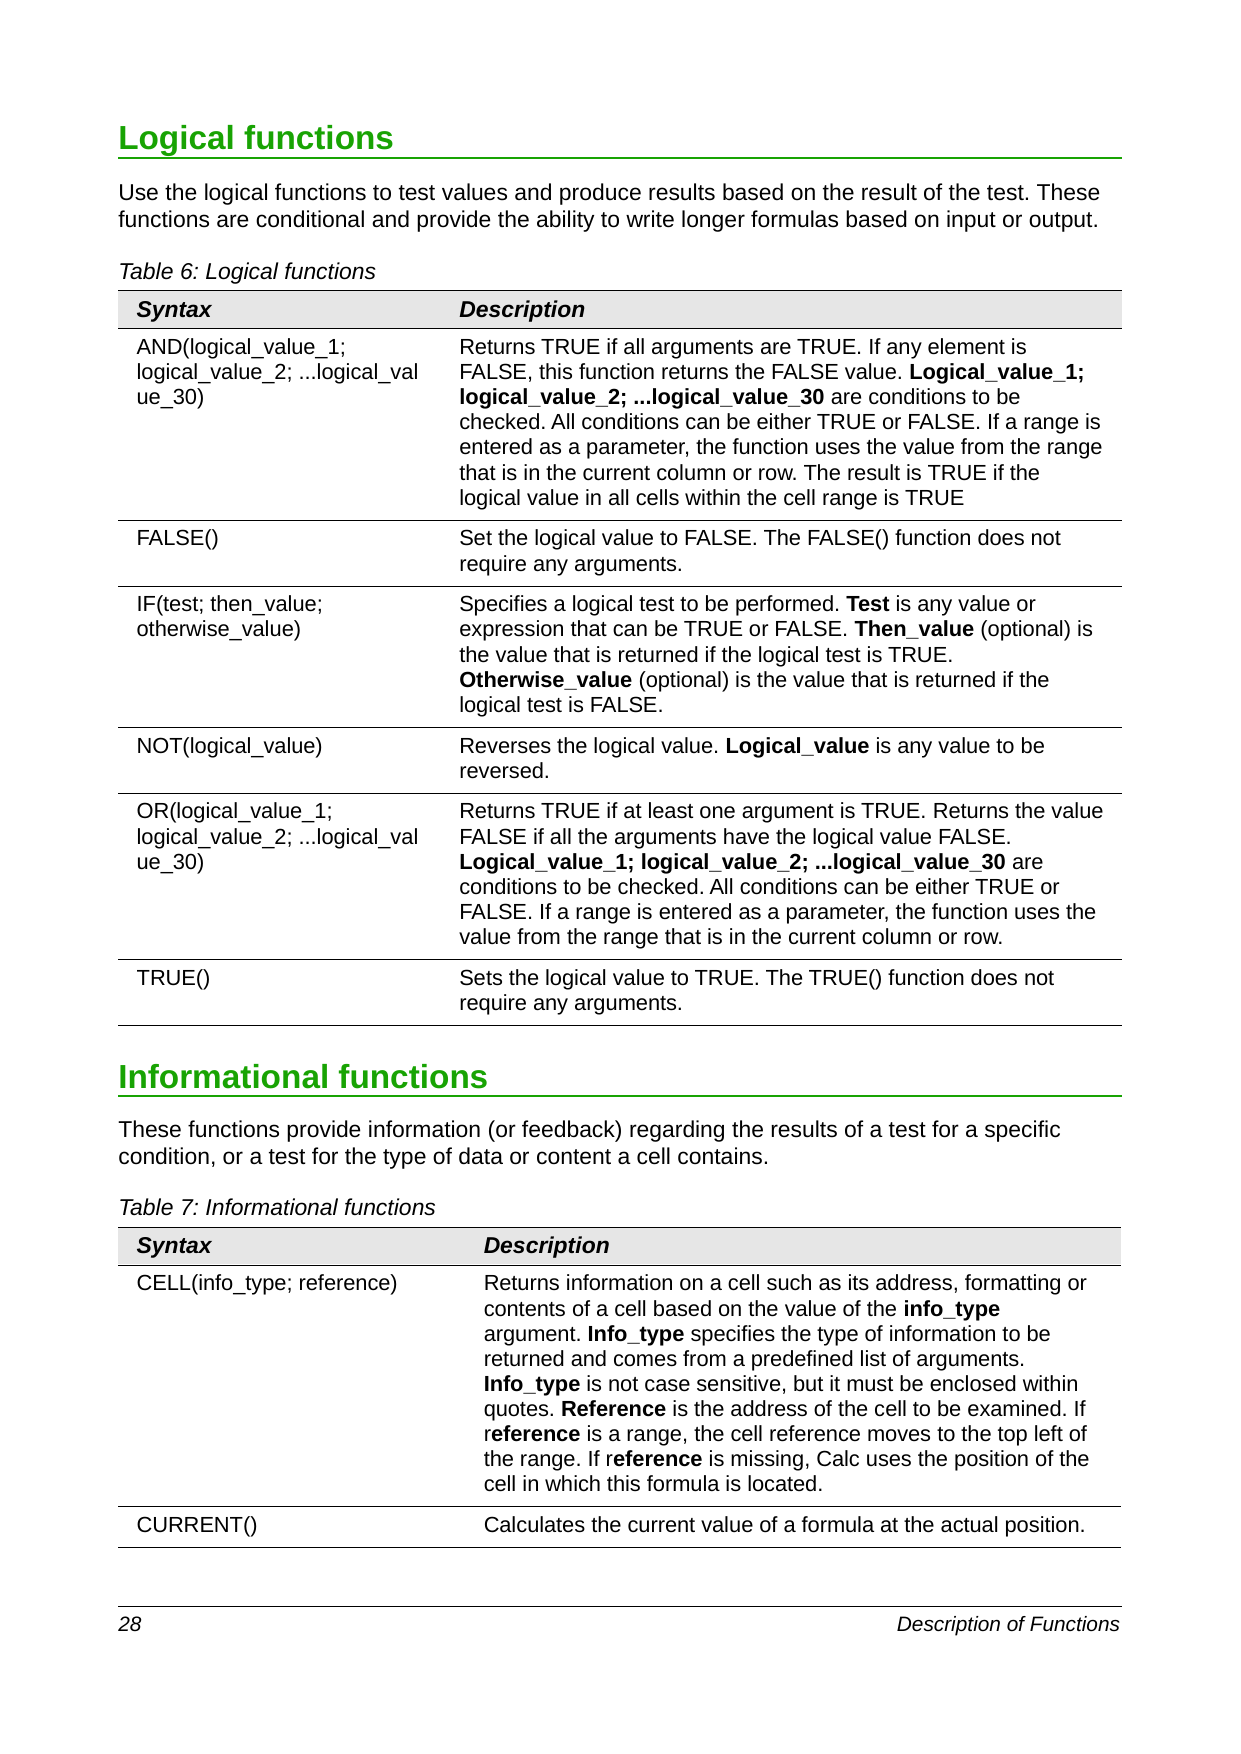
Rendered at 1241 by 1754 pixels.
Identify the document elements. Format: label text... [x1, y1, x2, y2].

table_cell NOT(logical_value) [118, 728, 441, 793]
table_cell Returns TRUE if all arguments are TRUE. If any element is FALSE, this function returns the FALSE value. Logical_value_1; logical_value_2; ...logical_value_30 are conditions to be checked. All conditions can be either TRUE or FALSE. If a range is entered as a parameter, the function uses the value from the range that is in the current column or row. The result is TRUE if the logical value in all cells within the cell range is TRUE [441, 329, 1122, 519]
table_cell Returns TRUE if at least one argument is TRUE. Returns the value FALSE if all the arguments have the logical value FALSE. Logical_value_1; logical_value_2; ...logical_value_30 are conditions to be checked. All conditions can be either TRUE or FALSE. If a range is entered as a parameter, the function uses the value from the range that is in the current column or row. [441, 794, 1122, 959]
table_cell Calculates the current value of a formula at the actual position. [465, 1507, 1121, 1547]
table_cell IF(test; then_value; otherwise_value) [118, 587, 441, 727]
table_cell Returns information on a cell such as its address, formatting or contents of a cell based on the value of the info_type argument. Info_type specifies the type of information to be returned and comes from a predefined list of arguments. Info_type is not case sensitive, but it must be enclosed within quotes. Reference is the address of the cell to be examined. If reference is a range, the cell reference moves to the top left of the range. If reference is missing, Calc uses the position of the cell in which this formula is located. [465, 1266, 1121, 1506]
table_cell CURRENT() [118, 1507, 465, 1547]
table_cell OR(logical_value_1; logical_value_2; ...logical_value_30) [118, 794, 441, 959]
text Table 7: Informational functions [118, 1194, 1122, 1220]
table_header Syntax [118, 291, 441, 328]
subtitle Logical functions [118, 118, 1122, 157]
text These functions provide information (or feedback) regarding the results of a test for a specific condition, or a test for the type of data or content a cell contains. [118, 1116, 1122, 1169]
table_cell AND(logical_value_1; logical_value_2; ...logical_value_30) [118, 329, 441, 519]
table_cell TRUE() [118, 960, 441, 1025]
table_cell Sets the logical value to TRUE. The TRUE() function does not require any arguments. [441, 960, 1122, 1025]
table_cell CELL(info_type; reference) [118, 1266, 465, 1506]
table_header Description [465, 1228, 1121, 1264]
table_cell FALSE() [118, 521, 441, 586]
text Table 6: Logical functions [118, 258, 1122, 284]
table_header Syntax [118, 1228, 465, 1264]
table_cell Set the logical value to FALSE. The FALSE() function does not require any arguments. [441, 521, 1122, 586]
text Use the logical functions to test values and produce results based on the result of the test. These functions are conditional and provide the ability to write longer formulas based on input or output. [118, 177, 1122, 233]
table_cell Specifies a logical test to be performed. Test is any value or expression that can be TRUE or FALSE. Then_value (optional) is the value that is returned if the logical test is TRUE. Otherwise_value (optional) is the value that is returned if the logical test is FALSE. [441, 587, 1122, 727]
table_header Description [441, 291, 1122, 328]
subtitle Informational functions [118, 1057, 1122, 1095]
table_cell Reverses the logical value. Logical_value is any value to be reversed. [441, 728, 1122, 793]
